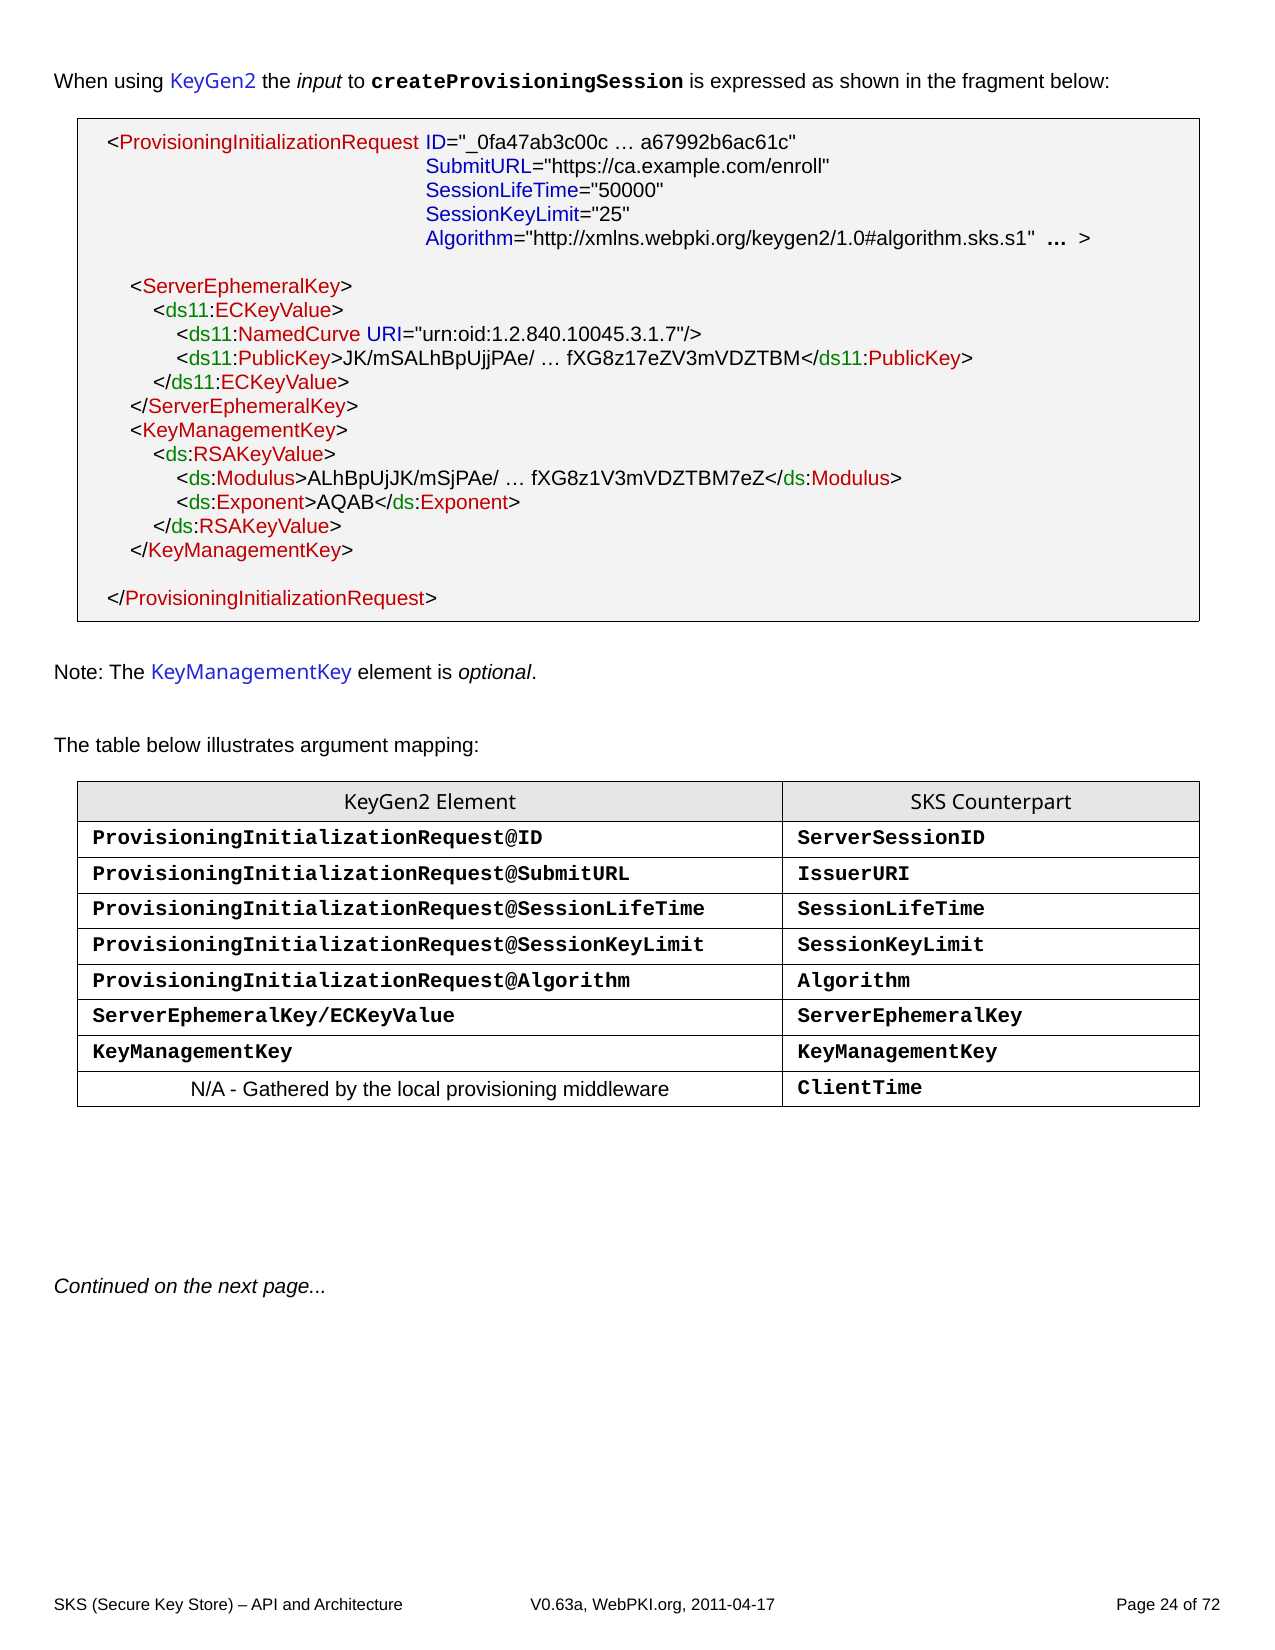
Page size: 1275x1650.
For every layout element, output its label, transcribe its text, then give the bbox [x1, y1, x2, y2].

table_cell KeyManagementKey [78, 1036, 782, 1071]
text Continued on the next page... [54, 1273, 1221, 1297]
table_cell ProvisioningInitializationRequest@ID [78, 822, 782, 857]
table_cell KeyManagementKey [783, 1036, 1199, 1071]
table_header <ProvisioningInitializationRequest ID="_0fa47ab3c00c … a67992b6ac61c" SubmitURL="https://ca.example.com/enroll" SessionLifeTime="50000" SessionKeyLimit="25" Algorithm="http://xmlns.webpki.org/keygen2/1.0#algorithm.sks.s1" … > <ServerEphemeralKey> <ds11:ECKeyValue> <ds11:NamedCurve URI="urn:oid:1.2.840.10045.3.1.7"/> <ds11:PublicKey>JK/mSALhBpUjjPAe/ … fXG8z17eZV3mVDZTBM</ds11:PublicKey> </ds11:ECKeyValue> </ServerEphemeralKey> <KeyManagementKey> <ds:RSAKeyValue> <ds:Modulus>ALhBpUjJK/mSjPAe/ … fXG8z1V3mVDZTBM7eZ</ds:Modulus> <ds:Exponent>AQAB</ds:Exponent> </ds:RSAKeyValue> </KeyManagementKey> </ProvisioningInitializationRequest> [78, 119, 1199, 621]
table_cell ProvisioningInitializationRequest@SubmitURL [78, 858, 782, 892]
table_cell ClientTime [783, 1072, 1199, 1106]
table_cell ServerSessionID [783, 822, 1199, 857]
table_cell SessionKeyLimit [783, 929, 1199, 964]
text The table below illustrates argument mapping: [54, 733, 1221, 781]
table_header SKS Counterpart [783, 782, 1199, 821]
text Note: The KeyManagementKey element is optional. [54, 657, 1221, 685]
table_header KeyGen2 Element [78, 782, 782, 821]
table_cell Algorithm [783, 965, 1199, 999]
table_cell ServerEphemeralKey/ECKeyValue [78, 1000, 782, 1035]
table_cell ProvisioningInitializationRequest@SessionLifeTime [78, 894, 782, 928]
table_cell ProvisioningInitializationRequest@Algorithm [78, 965, 782, 999]
table_cell N/A - Gathered by the local provisioning middleware [78, 1072, 782, 1106]
table_cell ProvisioningInitializationRequest@SessionKeyLimit [78, 929, 782, 964]
table_cell SessionLifeTime [783, 894, 1199, 928]
table_cell ServerEphemeralKey [783, 1000, 1199, 1035]
table_cell IssuerURI [783, 858, 1199, 892]
text When using KeyGen2 the input to createProvisioningSession is expressed as shown in the fragment below: [54, 66, 1221, 118]
